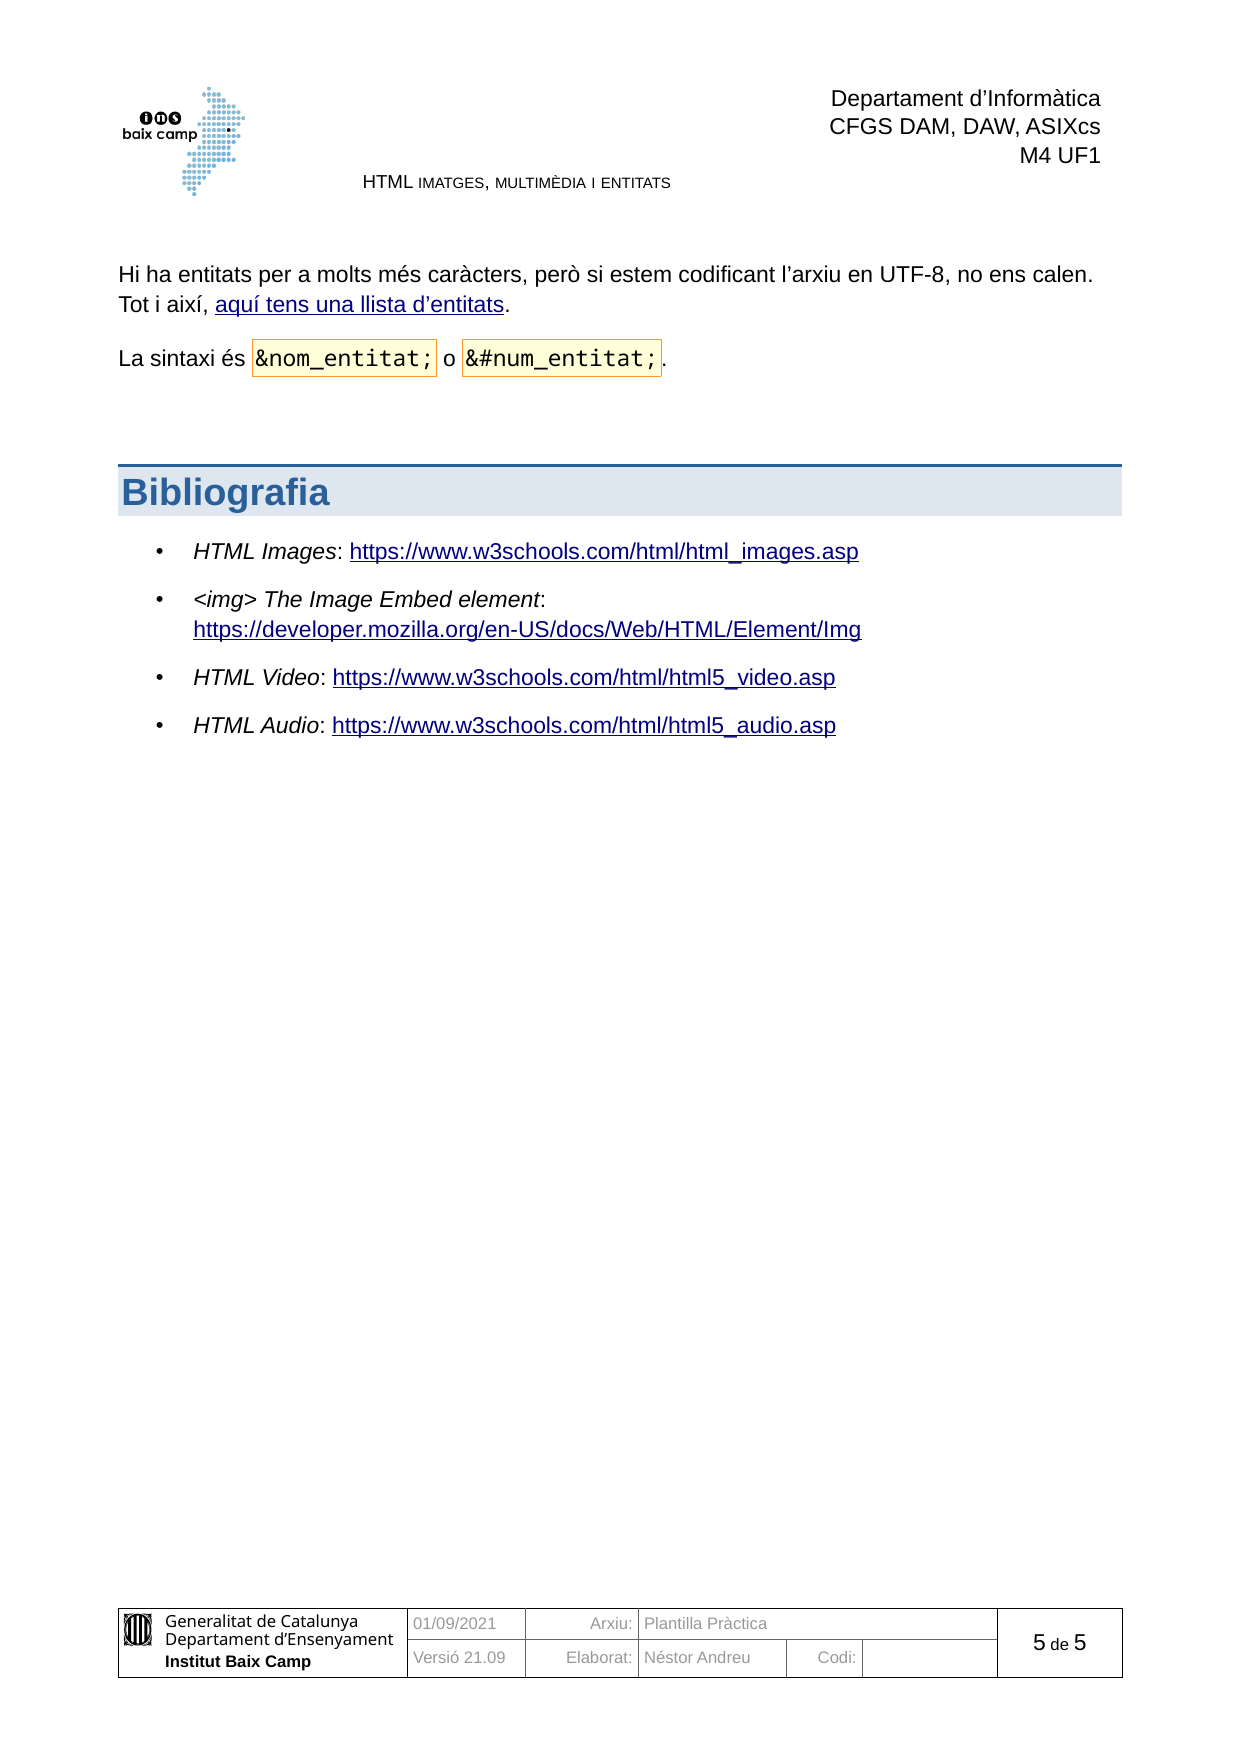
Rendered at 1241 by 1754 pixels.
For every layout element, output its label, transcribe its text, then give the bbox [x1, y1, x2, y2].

list HTML Video: https://www.w3schools.com/html/html5_video.asp [156, 664, 1122, 690]
list HTML Images: https://www.w3schools.com/html/html_images.asp [156, 538, 1122, 564]
text Hi ha entitats per a molts més caràcters, però si estem codificant l’arxiu en UTF-8, no ens calen. Tot i així, aquí tens una llista d’entitats. [118, 261, 1122, 318]
picture [122, 87, 245, 196]
subtitle Bibliografia [118, 467, 1122, 516]
text La sintaxi és &nom_entitat; o &#num_entitat;. [662, 339, 1122, 376]
text La sintaxi és &nom_entitat; o &#num_entitat;. [118, 339, 252, 376]
text La sintaxi és &nom_entitat; o &#num_entitat;. [437, 339, 462, 376]
list HTML Audio: https://www.w3schools.com/html/html5_audio.asp [156, 712, 1122, 738]
list <img> The Image Embed element: https://developer.mozilla.org/en-US/docs/Web/HTML/Element/Img [156, 586, 1122, 642]
